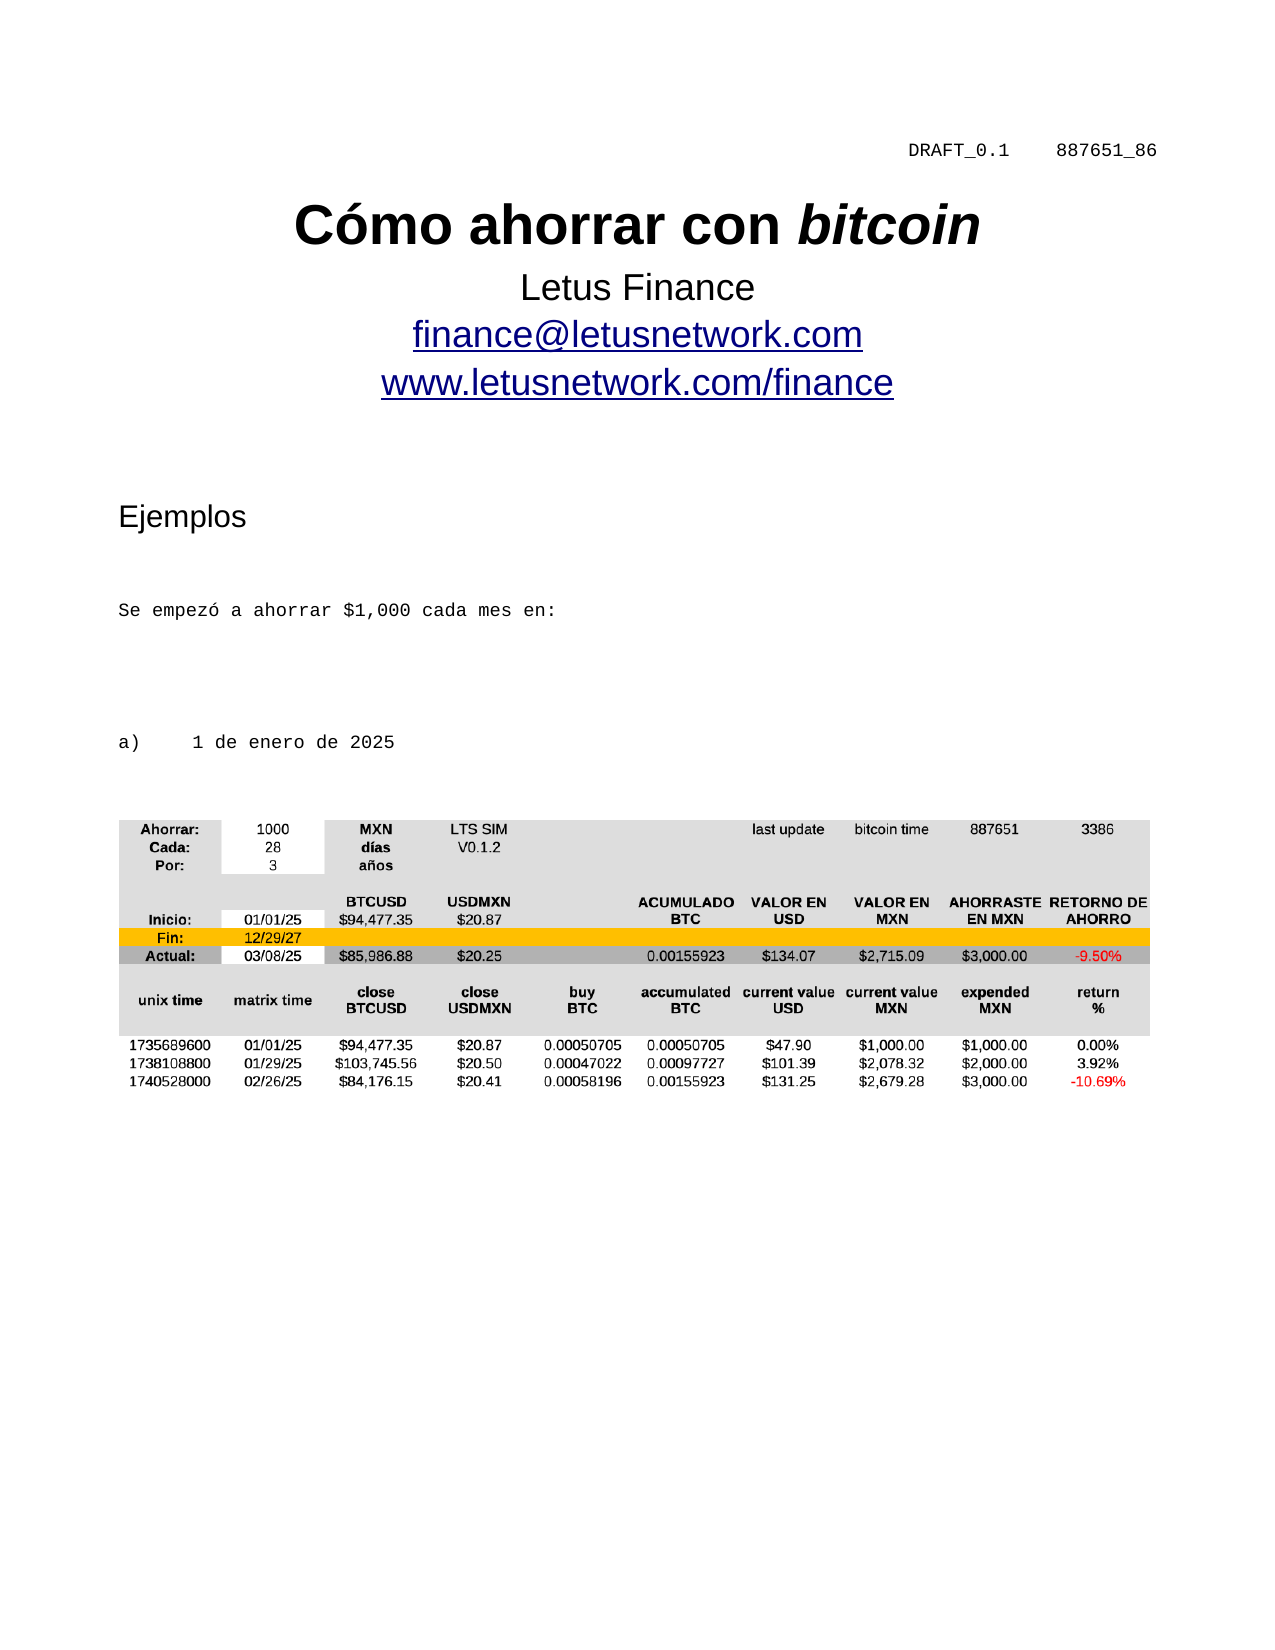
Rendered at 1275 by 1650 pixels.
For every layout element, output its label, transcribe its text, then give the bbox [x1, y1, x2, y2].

title Cómo ahorrar con bitcoin [118, 191, 1157, 256]
text a) 1 de enero de 2025 [118, 732, 1157, 754]
subtitle Ejemplos [118, 498, 1157, 534]
subtitle Letus Finance [118, 265, 1157, 308]
subtitle www.letusnetwork.com/finance [118, 360, 1157, 403]
text Se empezó a ahorrar $1,000 cada mes en: [118, 601, 1157, 622]
subtitle finance@letusnetwork.com [118, 313, 1157, 356]
picture [118, 820, 1157, 1095]
